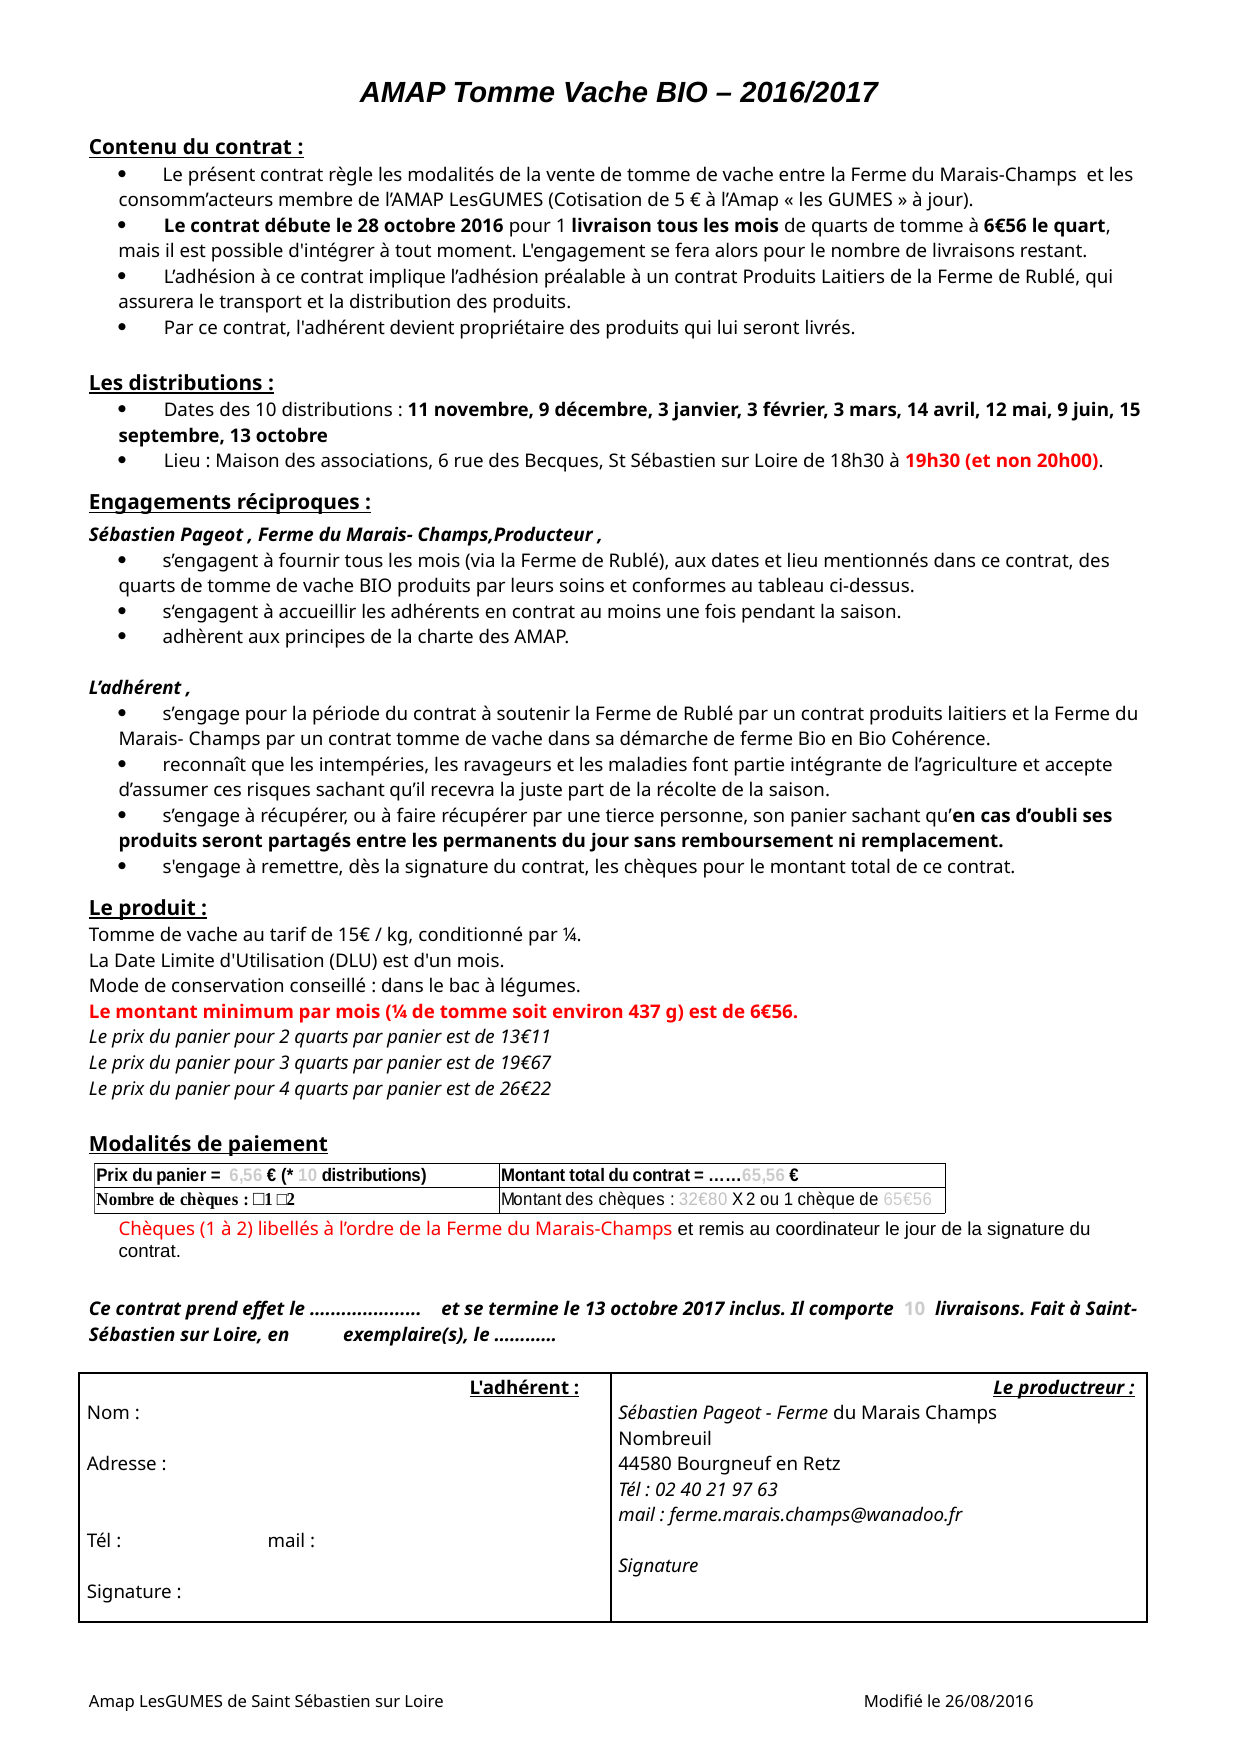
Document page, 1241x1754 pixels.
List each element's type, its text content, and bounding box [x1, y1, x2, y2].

text Les distributions : [89, 368, 1152, 396]
list Le présent contrat règle les modalités de la vente de tomme de vache entre la Ferme du Marais-Champs et les consomm’acteurs membre de l’AMAP LesGUMES (Cotisation de 5 € à l’Amap « les GUMES » à jour). [118, 161, 1152, 212]
text Mode de conservation conseillé : dans le bac à légumes. [89, 973, 1152, 998]
text La Date Limite d'Utilisation (DLU) est d'un mois. [89, 947, 1152, 973]
text Le prix du panier pour 3 quarts par panier est de 19€67 [89, 1049, 1152, 1075]
text Le montant minimum par mois (¼ de tomme soit environ 437 g) est de 6€56. [89, 998, 1152, 1024]
text Tomme de vache au tarif de 15€ / kg, conditionné par ¼. [89, 922, 1152, 947]
list s’engagent à fournir tous les mois (via la Ferme de Rublé), aux dates et lieu mentionnés dans ce contrat, des quarts de tomme de vache BIO produits par leurs soins et conformes au tableau ci-dessus. [118, 547, 1152, 598]
list Par ce contrat, l'adhérent devient propriétaire des produits qui lui seront livrés. [118, 314, 1152, 339]
text Ce contrat prend effet le ….................. et se termine le 13 octobre 2017 inclus. Il comporte 10 livraisons. Fait à Saint-Sébastien sur Loire, en exemplaire(s), le ………… [89, 1296, 1152, 1347]
text Sébastien Pageot , Ferme du Marais- Champs,Producteur , [89, 522, 1152, 547]
text Le prix du panier pour 2 quarts par panier est de 13€11 [89, 1024, 1152, 1049]
list Dates des 10 distributions : 11 novembre, 9 décembre, 3 janvier, 3 février, 3 mars, 14 avril, 12 mai, 9 juin, 15 septembre, 13 octobre [118, 396, 1152, 447]
text L’adhérent , [89, 675, 1152, 700]
list s‘engagent à accueillir les adhérents en contrat au moins une fois pendant la saison. [118, 598, 1152, 624]
text Contenu du contrat : [89, 132, 1152, 161]
list s’engage pour la période du contrat à soutenir la Ferme de Rublé par un contrat produits laitiers et la Ferme du Marais- Champs par un contrat tomme de vache dans sa démarche de ferme Bio en Bio Cohérence. [118, 700, 1152, 751]
list Chèques (1 à 2) libellés à l’ordre de la Ferme du Marais-Champs et remis au coordinateur le jour de la signature du contrat. [118, 1157, 1152, 1262]
text Engagements réciproques : [89, 487, 1152, 516]
text Le prix du panier pour 4 quarts par panier est de 26€22 [89, 1075, 1152, 1100]
title AMAP Tomme Vache BIO – 2016/2017 [89, 75, 1152, 108]
table_header Le productreur : Sébastien Pageot - Ferme du Marais Champs Nombreuil 44580 Bourgneuf en Retz Tél : 02 40 21 97 63 mail : ferme.marais.champs@wanadoo.fr Signature [612, 1374, 1146, 1621]
list Le contrat débute le 28 octobre 2016 pour 1 livraison tous les mois de quarts de tomme à 6€56 le quart, mais il est possible d'intégrer à tout moment. L'engagement se fera alors pour le nombre de livraisons restant. [118, 212, 1152, 263]
text Modalités de paiement [89, 1129, 1152, 1157]
text Le produit : [89, 893, 1152, 922]
list reconnaît que les intempéries, les ravageurs et les maladies font partie intégrante de l’agriculture et accepte d’assumer ces risques sachant qu’il recevra la juste part de la récolte de la saison. [118, 751, 1152, 802]
table_header L'adhérent : Nom : Adresse : Tél : mail : Signature : [80, 1374, 610, 1621]
list L’adhésion à ce contrat implique l’adhésion préalable à un contrat Produits Laitiers de la Ferme de Rublé, qui assurera le transport et la distribution des produits. [118, 263, 1152, 314]
list Lieu : Maison des associations, 6 rue des Becques, St Sébastien sur Loire de 18h30 à 19h30 (et non 20h00). [118, 447, 1152, 473]
list s’engage à récupérer, ou à faire récupérer par une tierce personne, son panier sachant qu’en cas d’oubli ses produits seront partagés entre les permanents du jour sans remboursement ni remplacement. [118, 802, 1152, 853]
list s'engage à remettre, dès la signature du contrat, les chèques pour le montant total de ce contrat. [118, 853, 1152, 879]
list adhèrent aux principes de la charte des AMAP. [118, 624, 1152, 649]
